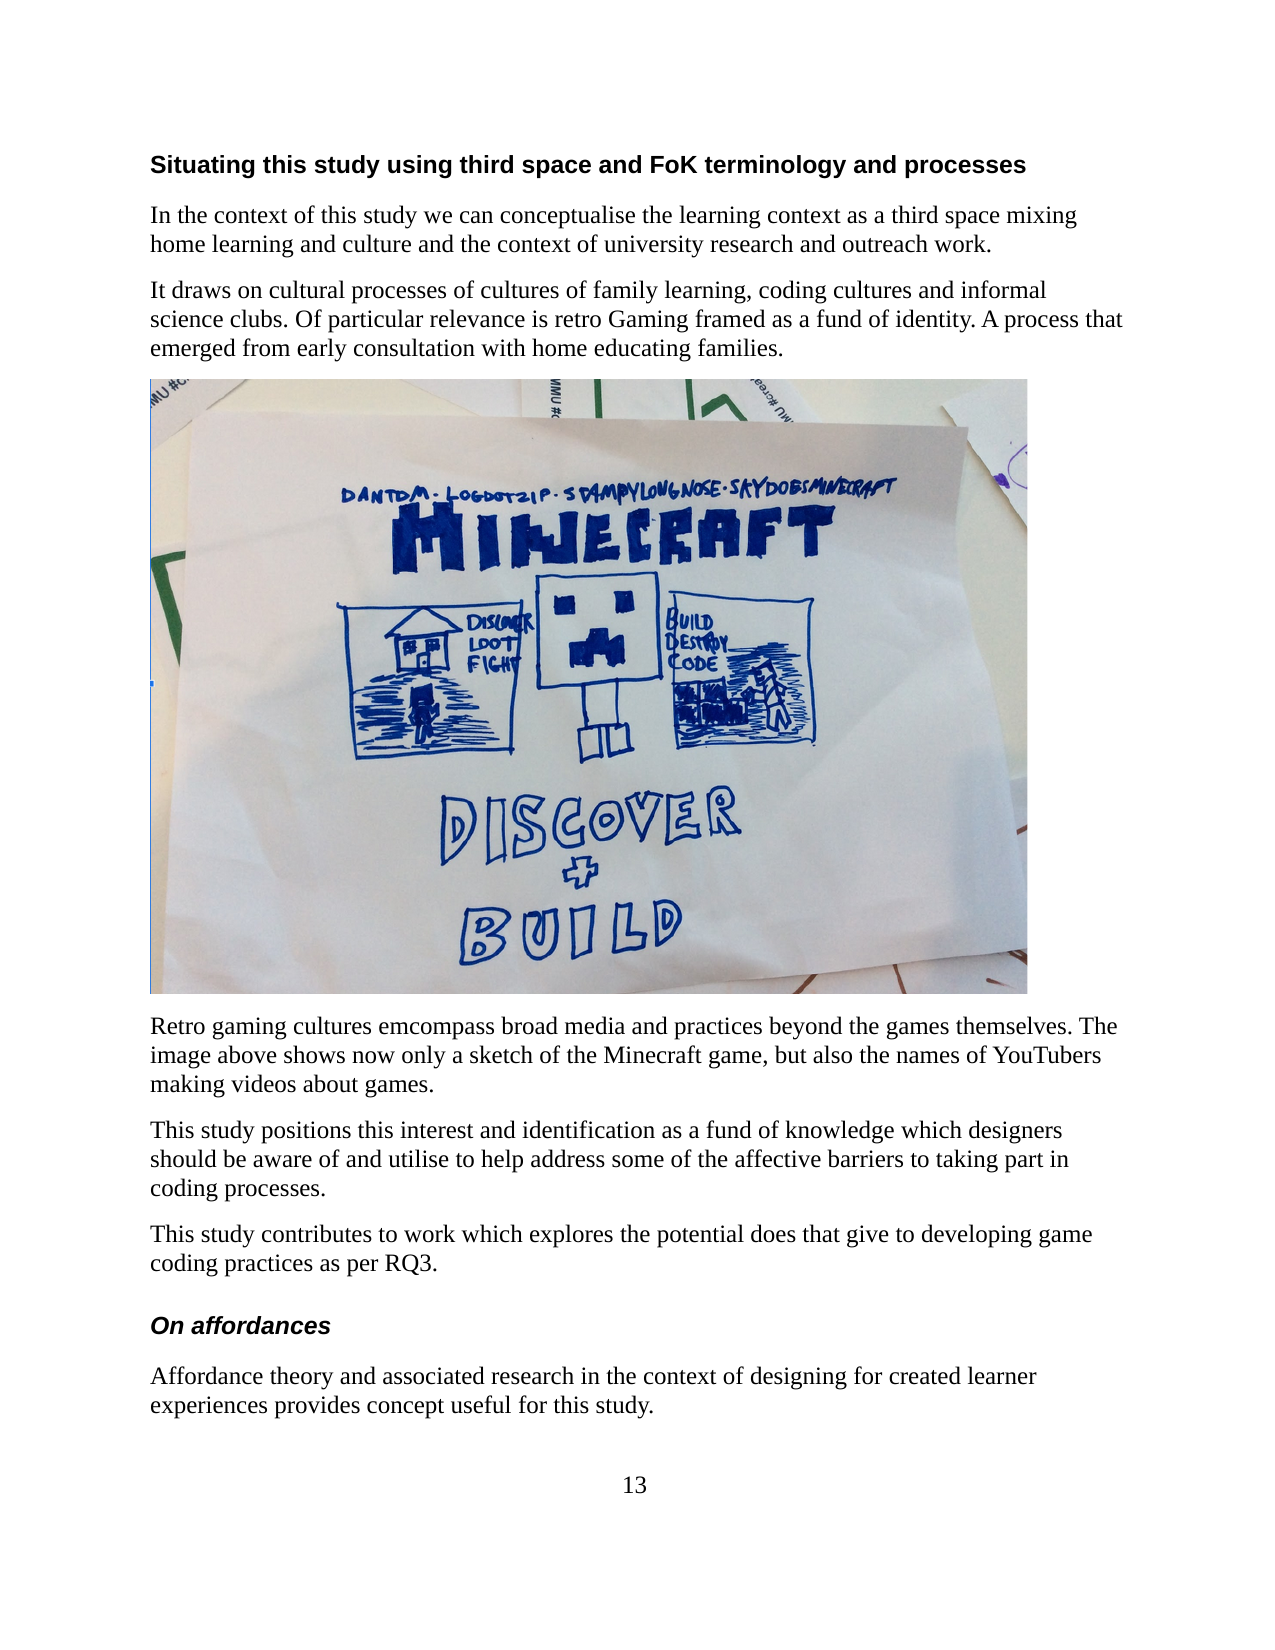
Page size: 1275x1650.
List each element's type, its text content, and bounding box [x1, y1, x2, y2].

text Affordance theory and associated research in the context of designing for created learner experiences provides concept useful for this study. [150, 1361, 1125, 1418]
text This study contributes to work which explores the potential does that give to developing game coding practices as per RQ3. [150, 1219, 1125, 1277]
text This study positions this interest and identification as a fund of knowledge which designers should be aware of and utilise to help address some of the affective barriers to taking part in coding processes. [150, 1115, 1125, 1202]
text In the context of this study we can conceptualise the learning context as a third space mixing home learning and culture and the context of university research and outreach work. [150, 200, 1125, 257]
subtitle Situating this study using third space and FoK terminology and processes [150, 150, 1125, 178]
text Retro gaming cultures emcompass broad media and practices beyond the games themselves. The image above shows now only a sketch of the Minecraft game, but also the names of YouTubers making videos about games. [150, 1011, 1125, 1097]
picture [150, 379, 1028, 994]
text It draws on cultural processes of cultures of family learning, coding cultures and informal science clubs. Of particular relevance is retro Gaming framed as a fund of identity. A process that emerged from early consultation with home educating families. [150, 275, 1125, 362]
subtitle On affordances [150, 1311, 1125, 1339]
